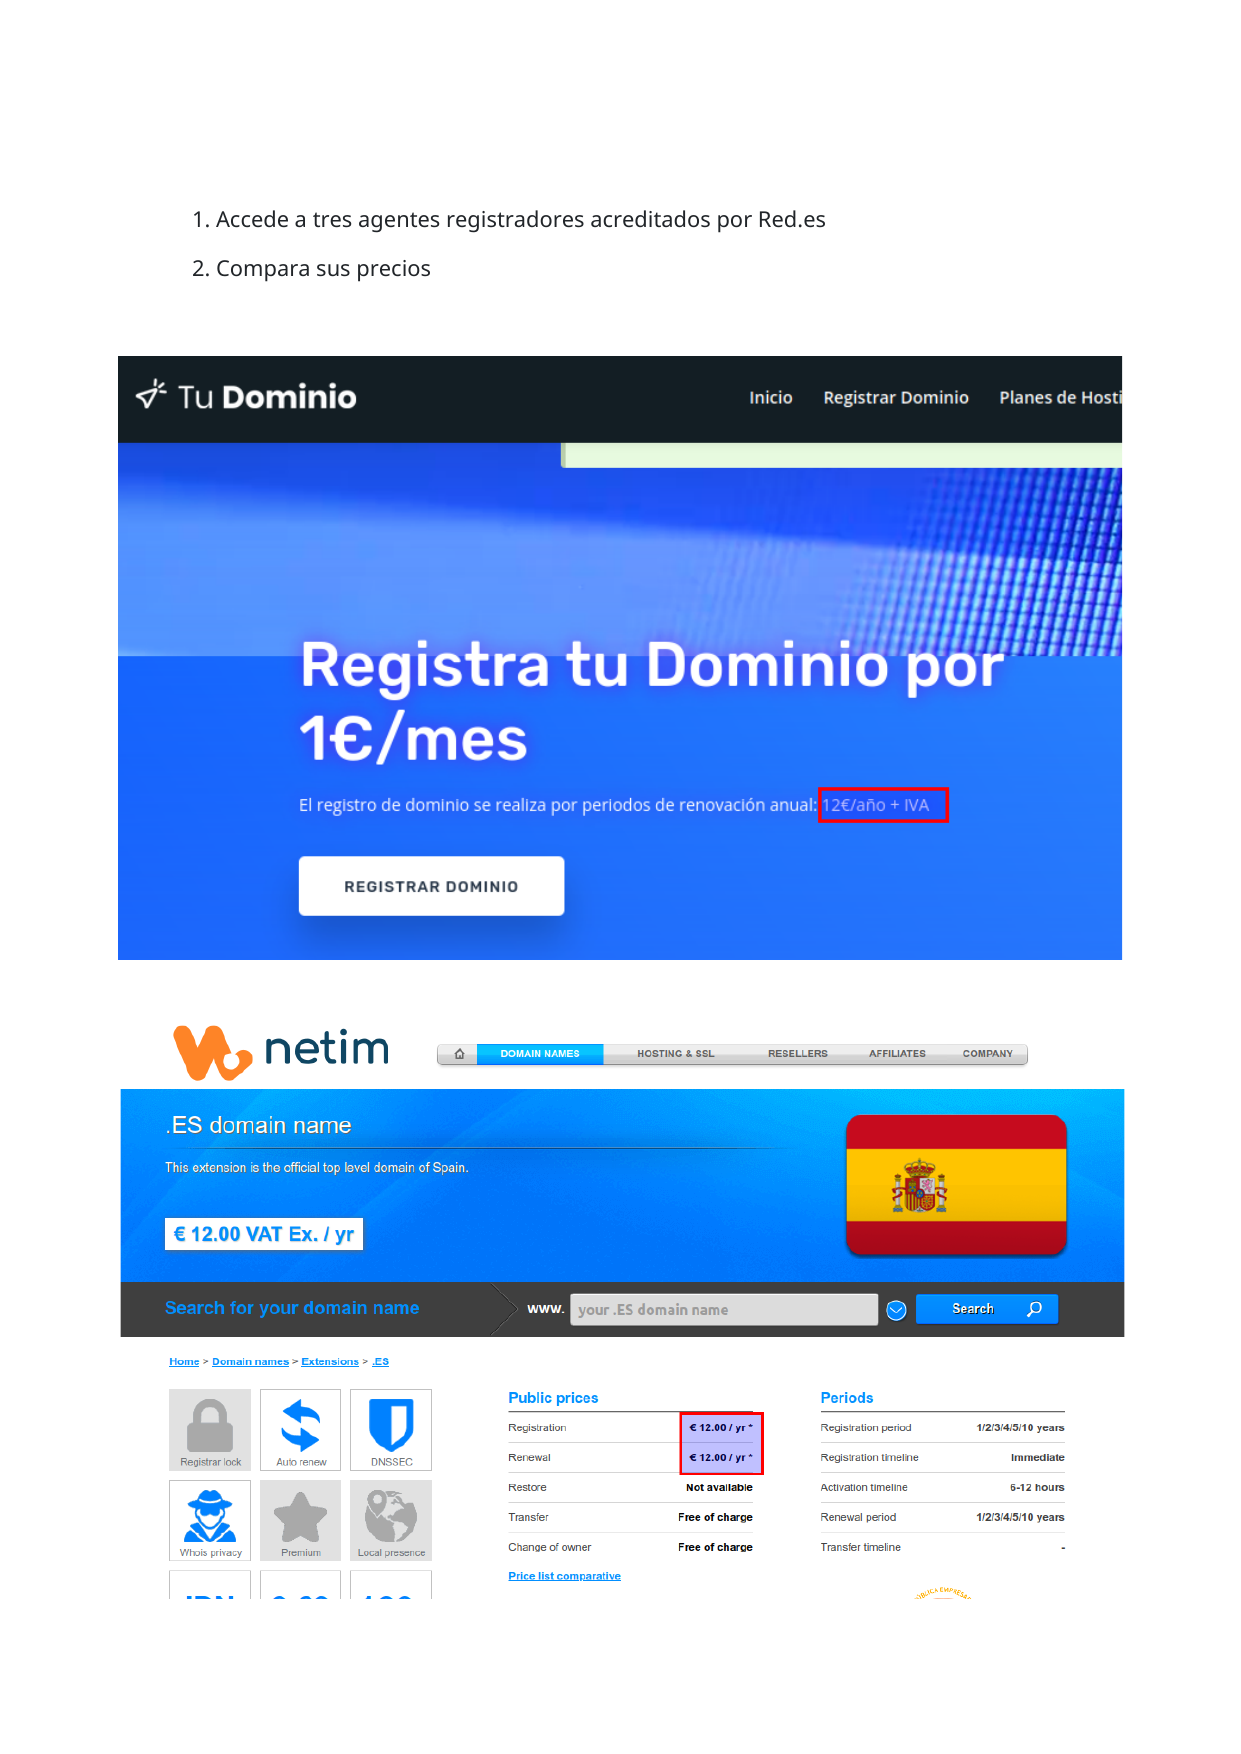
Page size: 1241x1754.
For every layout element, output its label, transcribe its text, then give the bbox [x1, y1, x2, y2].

picture [118, 356, 1123, 960]
list Compara sus precios [118, 253, 1122, 283]
picture [120, 1016, 1125, 1599]
list Accede a tres agentes registradores acreditados por Red.es [118, 204, 1122, 234]
